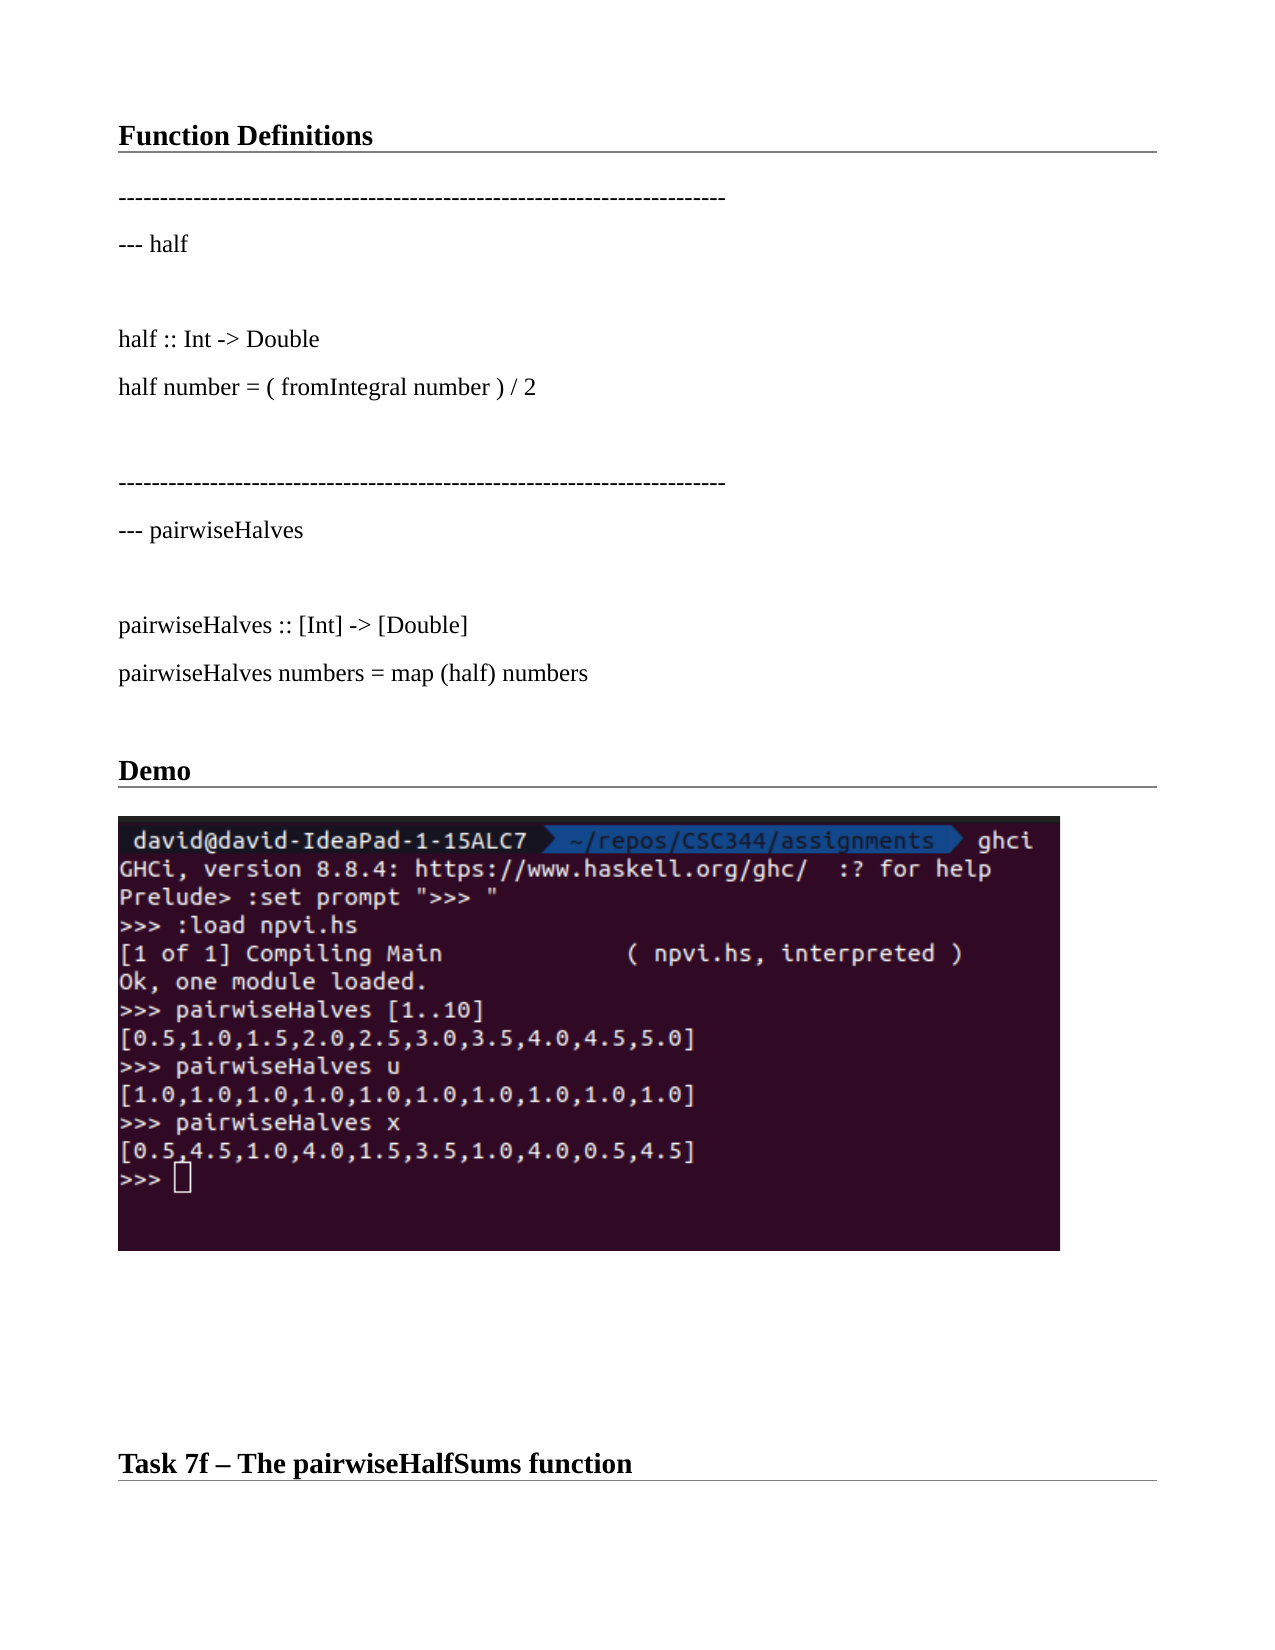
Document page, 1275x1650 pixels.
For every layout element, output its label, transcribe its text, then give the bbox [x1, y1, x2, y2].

text half number = ( fromIntegral number ) / 2 [118, 372, 1157, 401]
text Demo [118, 753, 1157, 786]
text Function Definitions [118, 118, 1157, 151]
text Task 7f – The pairwiseHalfSums function [118, 1446, 1157, 1480]
text pairwiseHalves :: [Int] -> [Double] [118, 610, 1157, 639]
picture [118, 816, 1061, 1251]
text pairwiseHalves numbers = map (half) numbers [118, 658, 1157, 686]
text --- pairwiseHalves [118, 515, 1157, 543]
text half :: Int -> Double [118, 324, 1157, 353]
text --- half [118, 229, 1157, 258]
text ------------------------------------------------------------------------- [118, 182, 1157, 210]
text ------------------------------------------------------------------------- [118, 467, 1157, 496]
